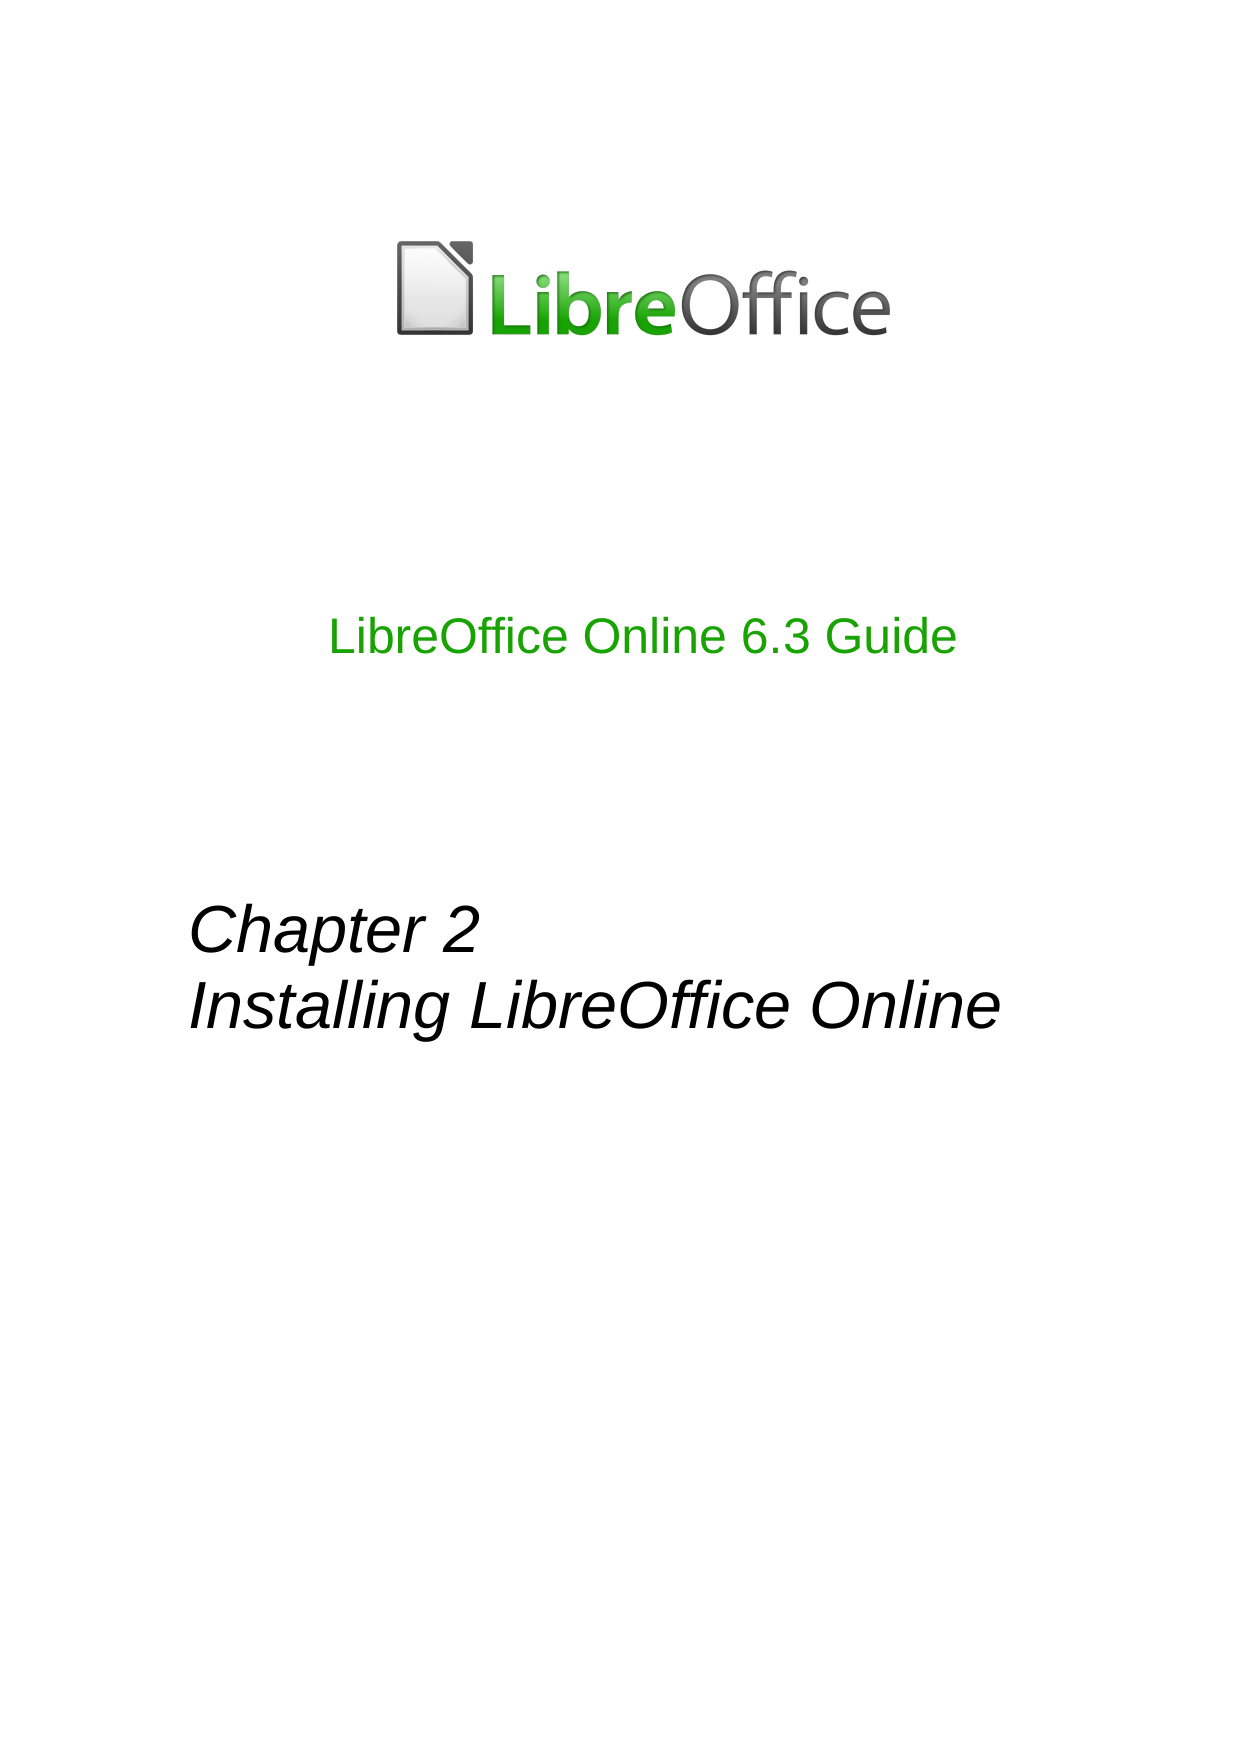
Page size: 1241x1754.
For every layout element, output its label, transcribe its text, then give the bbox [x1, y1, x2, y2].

text LibreOffice Online 6.3 Guide [188, 607, 1098, 664]
title Chapter 2 Installing LibreOffice Online [188, 889, 1098, 1043]
picture [392, 236, 893, 342]
